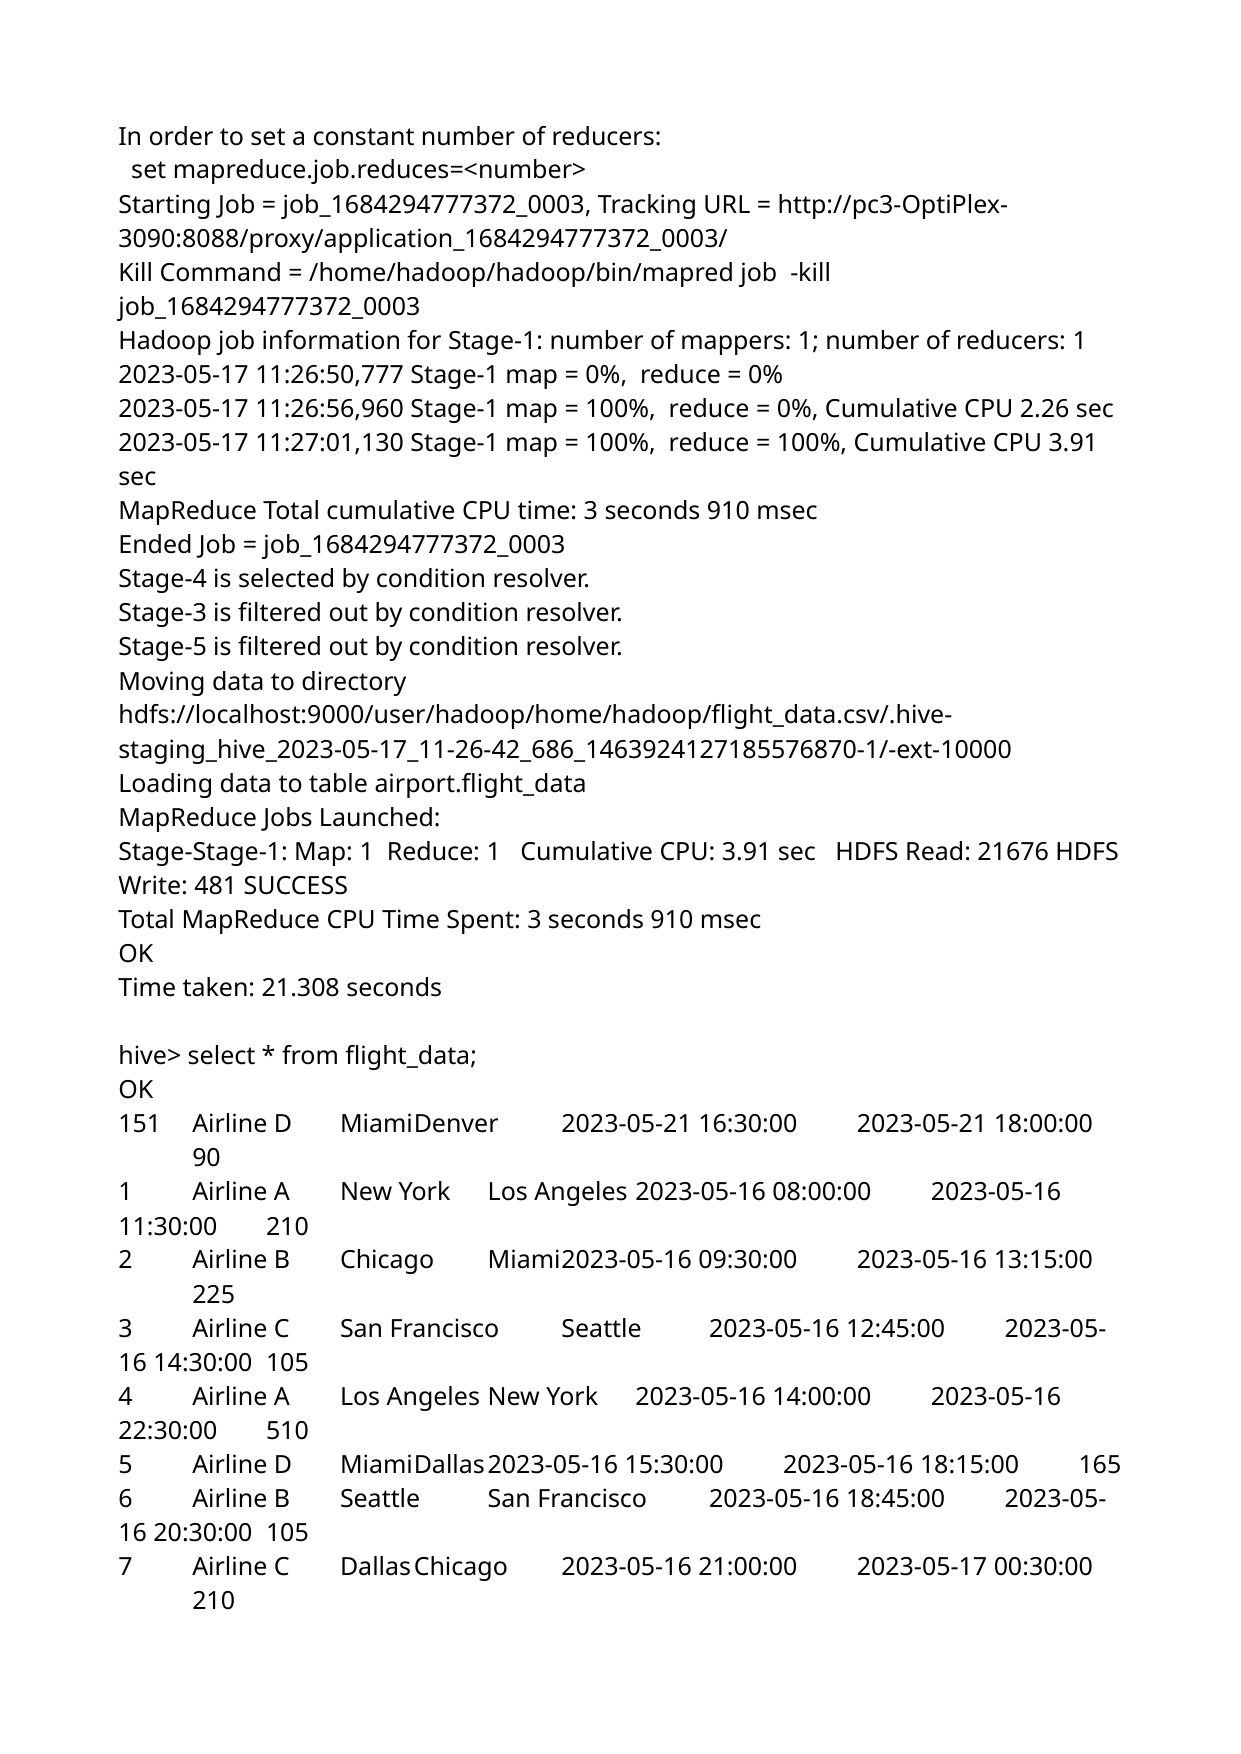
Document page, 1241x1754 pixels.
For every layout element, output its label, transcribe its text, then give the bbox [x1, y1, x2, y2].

text Stage-3 is filtered out by condition resolver. [118, 595, 1122, 629]
text MapReduce Jobs Launched: [118, 799, 1122, 833]
text Total MapReduce CPU Time Spent: 3 seconds 910 msec [118, 902, 1122, 936]
text set mapreduce.job.reduces=<number> [118, 152, 1122, 186]
text 7 Airline C Dallas Chicago 2023-05-16 21:00:00 2023-05-17 00:30:00 210 [118, 1549, 1122, 1617]
text 2023-05-17 11:27:01,130 Stage-1 map = 100%, reduce = 100%, Cumulative CPU 3.91 sec [118, 425, 1122, 493]
text Hadoop job information for Stage-1: number of mappers: 1; number of reducers: 1 [118, 322, 1122, 357]
text OK [118, 936, 1122, 970]
text 3 Airline C San Francisco Seattle 2023-05-16 12:45:00 2023-05-16 14:30:00 105 [118, 1310, 1122, 1378]
text 2023-05-17 11:26:56,960 Stage-1 map = 100%, reduce = 0%, Cumulative CPU 2.26 sec [118, 391, 1122, 425]
text Loading data to table airport.flight_data [118, 765, 1122, 799]
text Stage-5 is filtered out by condition resolver. [118, 629, 1122, 663]
text Time taken: 21.308 seconds [118, 970, 1122, 1004]
text 5 Airline D Miami Dallas 2023-05-16 15:30:00 2023-05-16 18:15:00 165 [118, 1447, 1122, 1481]
text hive> select * from flight_data; [118, 1038, 1122, 1072]
text Starting Job = job_1684294777372_0003, Tracking URL = http://pc3-OptiPlex-3090:8088/proxy/application_1684294777372_0003/ [118, 186, 1122, 254]
text 2 Airline B Chicago Miami 2023-05-16 09:30:00 2023-05-16 13:15:00 225 [118, 1242, 1122, 1310]
text Stage-4 is selected by condition resolver. [118, 561, 1122, 595]
text Stage-Stage-1: Map: 1 Reduce: 1 Cumulative CPU: 3.91 sec HDFS Read: 21676 HDFS Write: 481 SUCCESS [118, 833, 1122, 902]
text Moving data to directory hdfs://localhost:9000/user/hadoop/home/hadoop/flight_data.csv/.hive-staging_hive_2023-05-17_11-26-42_686_1463924127185576870-1/-ext-10000 [118, 663, 1122, 765]
text Ended Job = job_1684294777372_0003 [118, 527, 1122, 561]
text MapReduce Total cumulative CPU time: 3 seconds 910 msec [118, 493, 1122, 527]
text 4 Airline A Los Angeles New York 2023-05-16 14:00:00 2023-05-16 22:30:00 510 [118, 1378, 1122, 1447]
text 6 Airline B Seattle San Francisco 2023-05-16 18:45:00 2023-05-16 20:30:00 105 [118, 1481, 1122, 1549]
text OK [118, 1072, 1122, 1106]
text In order to set a constant number of reducers: [118, 118, 1122, 152]
text 2023-05-17 11:26:50,777 Stage-1 map = 0%, reduce = 0% [118, 357, 1122, 391]
text 1 Airline A New York Los Angeles 2023-05-16 08:00:00 2023-05-16 11:30:00 210 [118, 1174, 1122, 1242]
text 151 Airline D Miami Denver 2023-05-21 16:30:00 2023-05-21 18:00:00 90 [118, 1106, 1122, 1174]
text Kill Command = /home/hadoop/hadoop/bin/mapred job -kill job_1684294777372_0003 [118, 254, 1122, 322]
